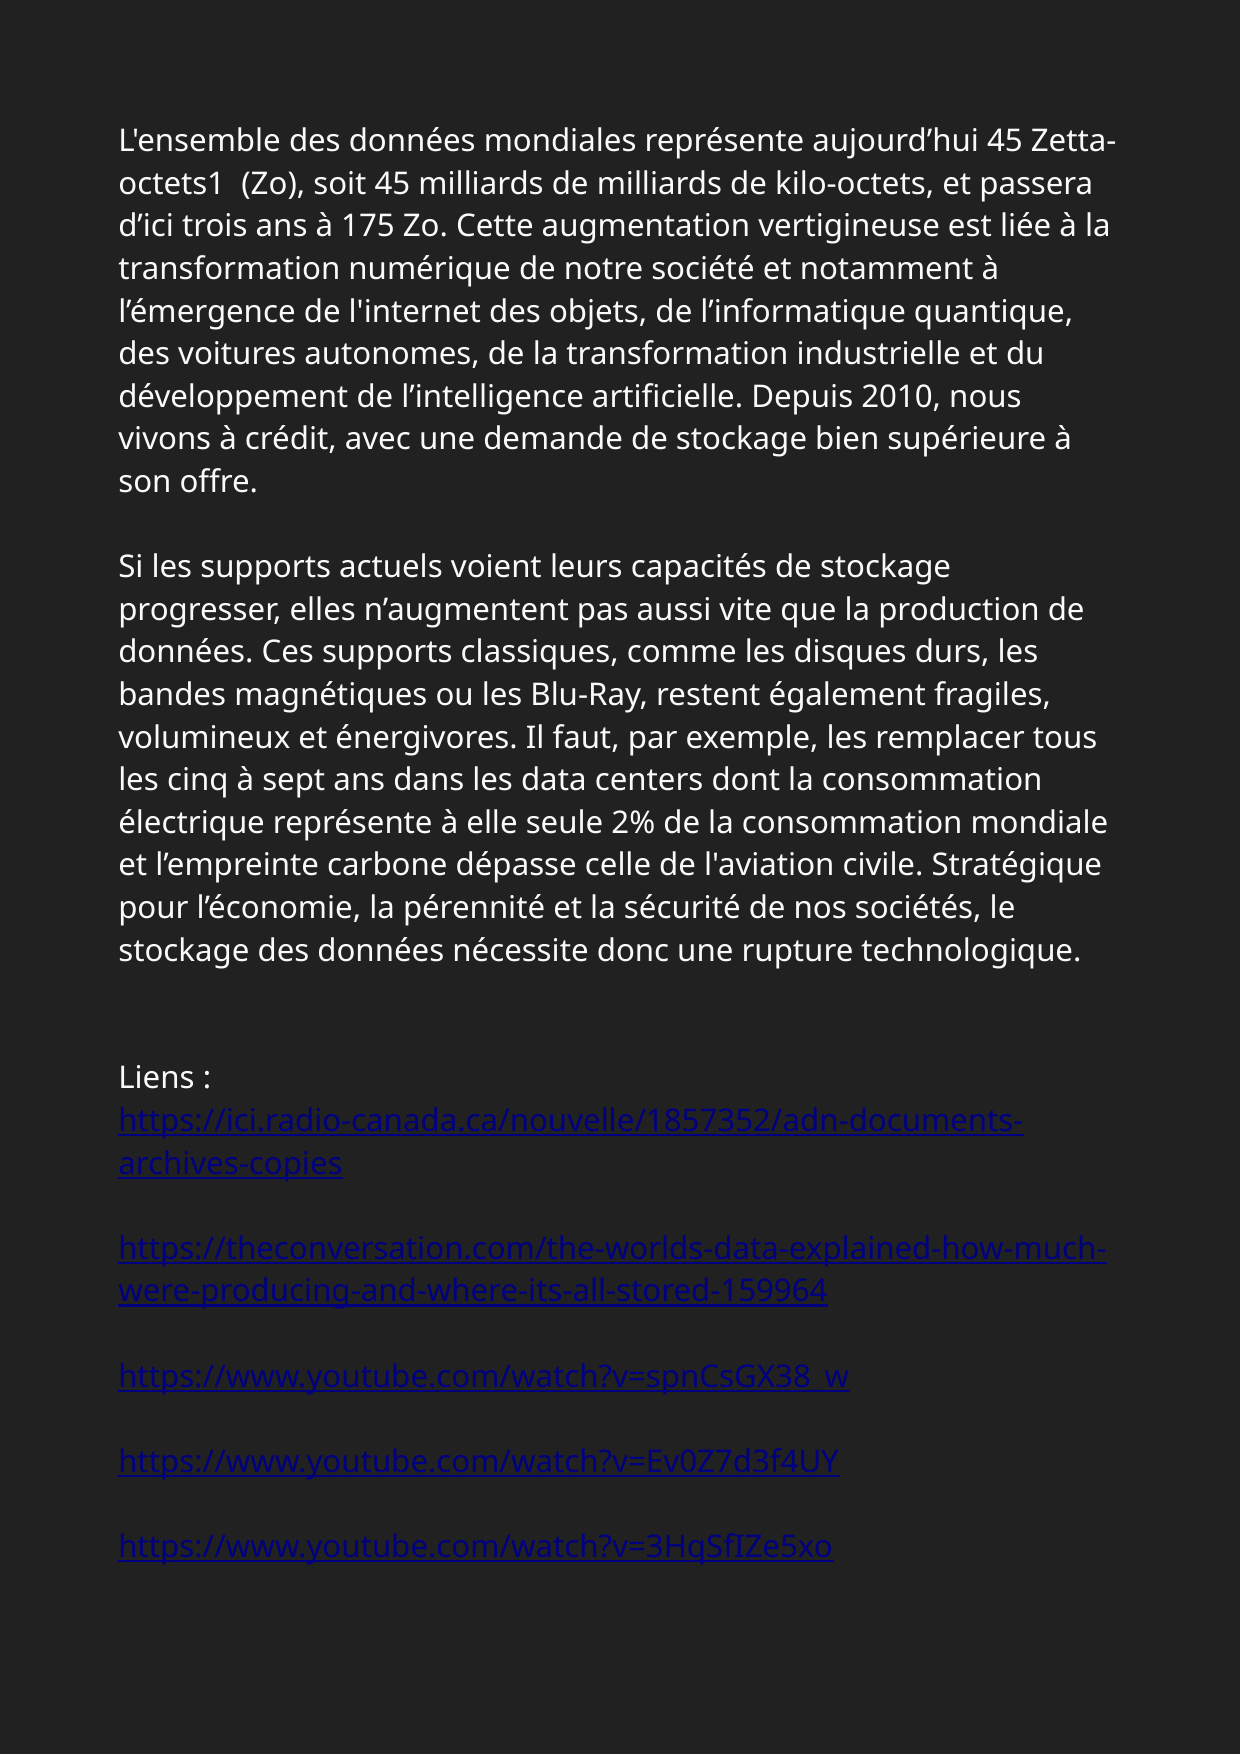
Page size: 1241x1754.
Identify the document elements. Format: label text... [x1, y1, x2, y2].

text https://theconversation.com/the-worlds-data-explained-how-much-were-producing-and-where-its-all-stored-159964 [118, 1226, 1122, 1311]
text L'ensemble des données mondiales représente aujourd’hui 45 Zetta-octets1 (Zo), soit 45 milliards de milliards de kilo-octets, et passera d’ici trois ans à 175 Zo. Cette augmentation vertigineuse est liée à la transformation numérique de notre société et notamment à l’émergence de l'internet des objets, de l’informatique quantique, des voitures autonomes, de la transformation industrielle et du développement de l’intelligence artificielle. Depuis 2010, nous vivons à crédit, avec une demande de stockage bien supérieure à son offre. [118, 118, 1122, 502]
text Si les supports actuels voient leurs capacités de stockage progresser, elles n’augmentent pas aussi vite que la production de données. Ces supports classiques, comme les disques durs, les bandes magnétiques ou les Blu-Ray, restent également fragiles, volumineux et énergivores. Il faut, par exemple, les remplacer tous les cinq à sept ans dans les data centers dont la consommation électrique représente à elle seule 2% de la consommation mondiale et l’empreinte carbone dépasse celle de l'aviation civile. Stratégique pour l’économie, la pérennité et la sécurité de nos sociétés, le stockage des données nécessite donc une rupture technologique. [118, 544, 1122, 970]
text Liens : [118, 1055, 1122, 1098]
text https://ici.radio-canada.ca/nouvelle/1857352/adn-documents-archives-copies [118, 1098, 1122, 1183]
text https://www.youtube.com/watch?v=Ev0Z7d3f4UY [118, 1439, 1122, 1481]
text https://www.youtube.com/watch?v=spnCsGX38_w [118, 1354, 1122, 1396]
text https://www.youtube.com/watch?v=3HqSfIZe5xo [118, 1524, 1122, 1567]
